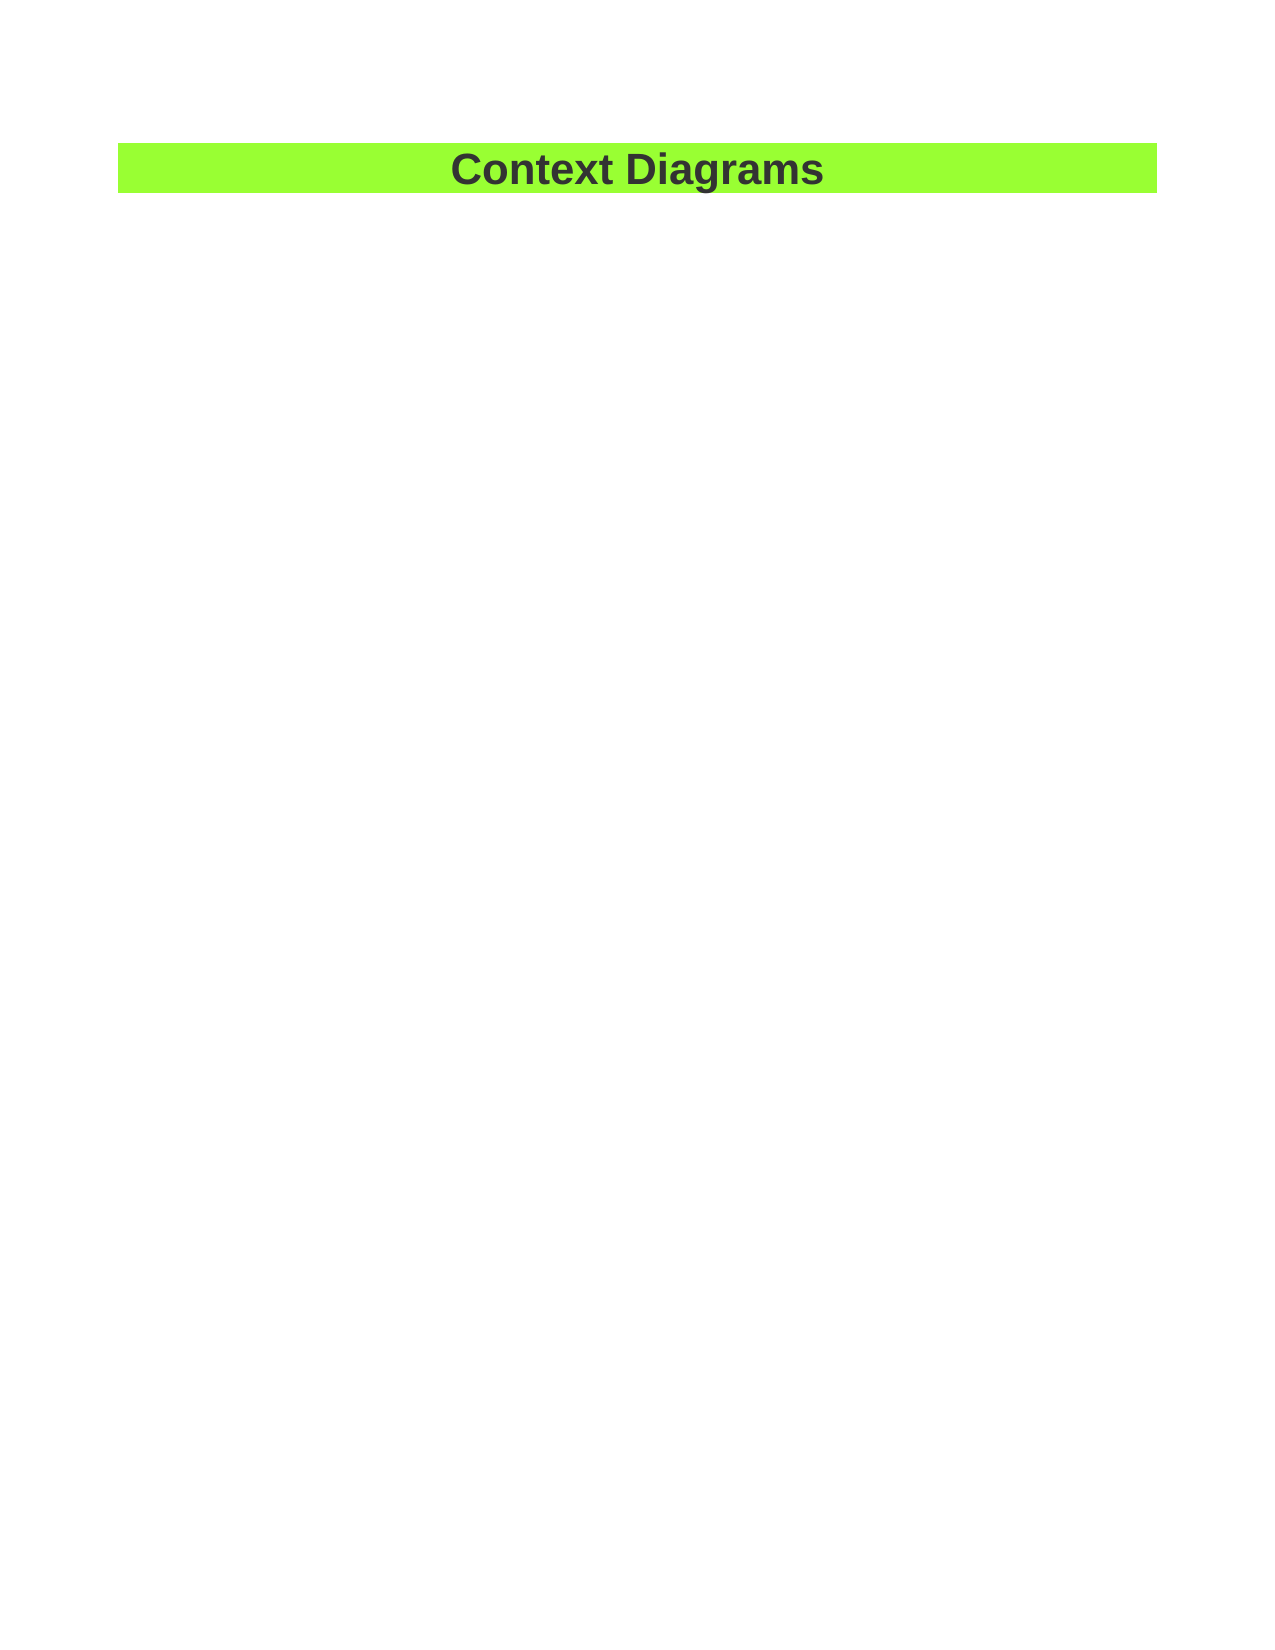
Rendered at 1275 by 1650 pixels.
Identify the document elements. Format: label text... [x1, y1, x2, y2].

subtitle Context Diagrams [118, 143, 1157, 193]
